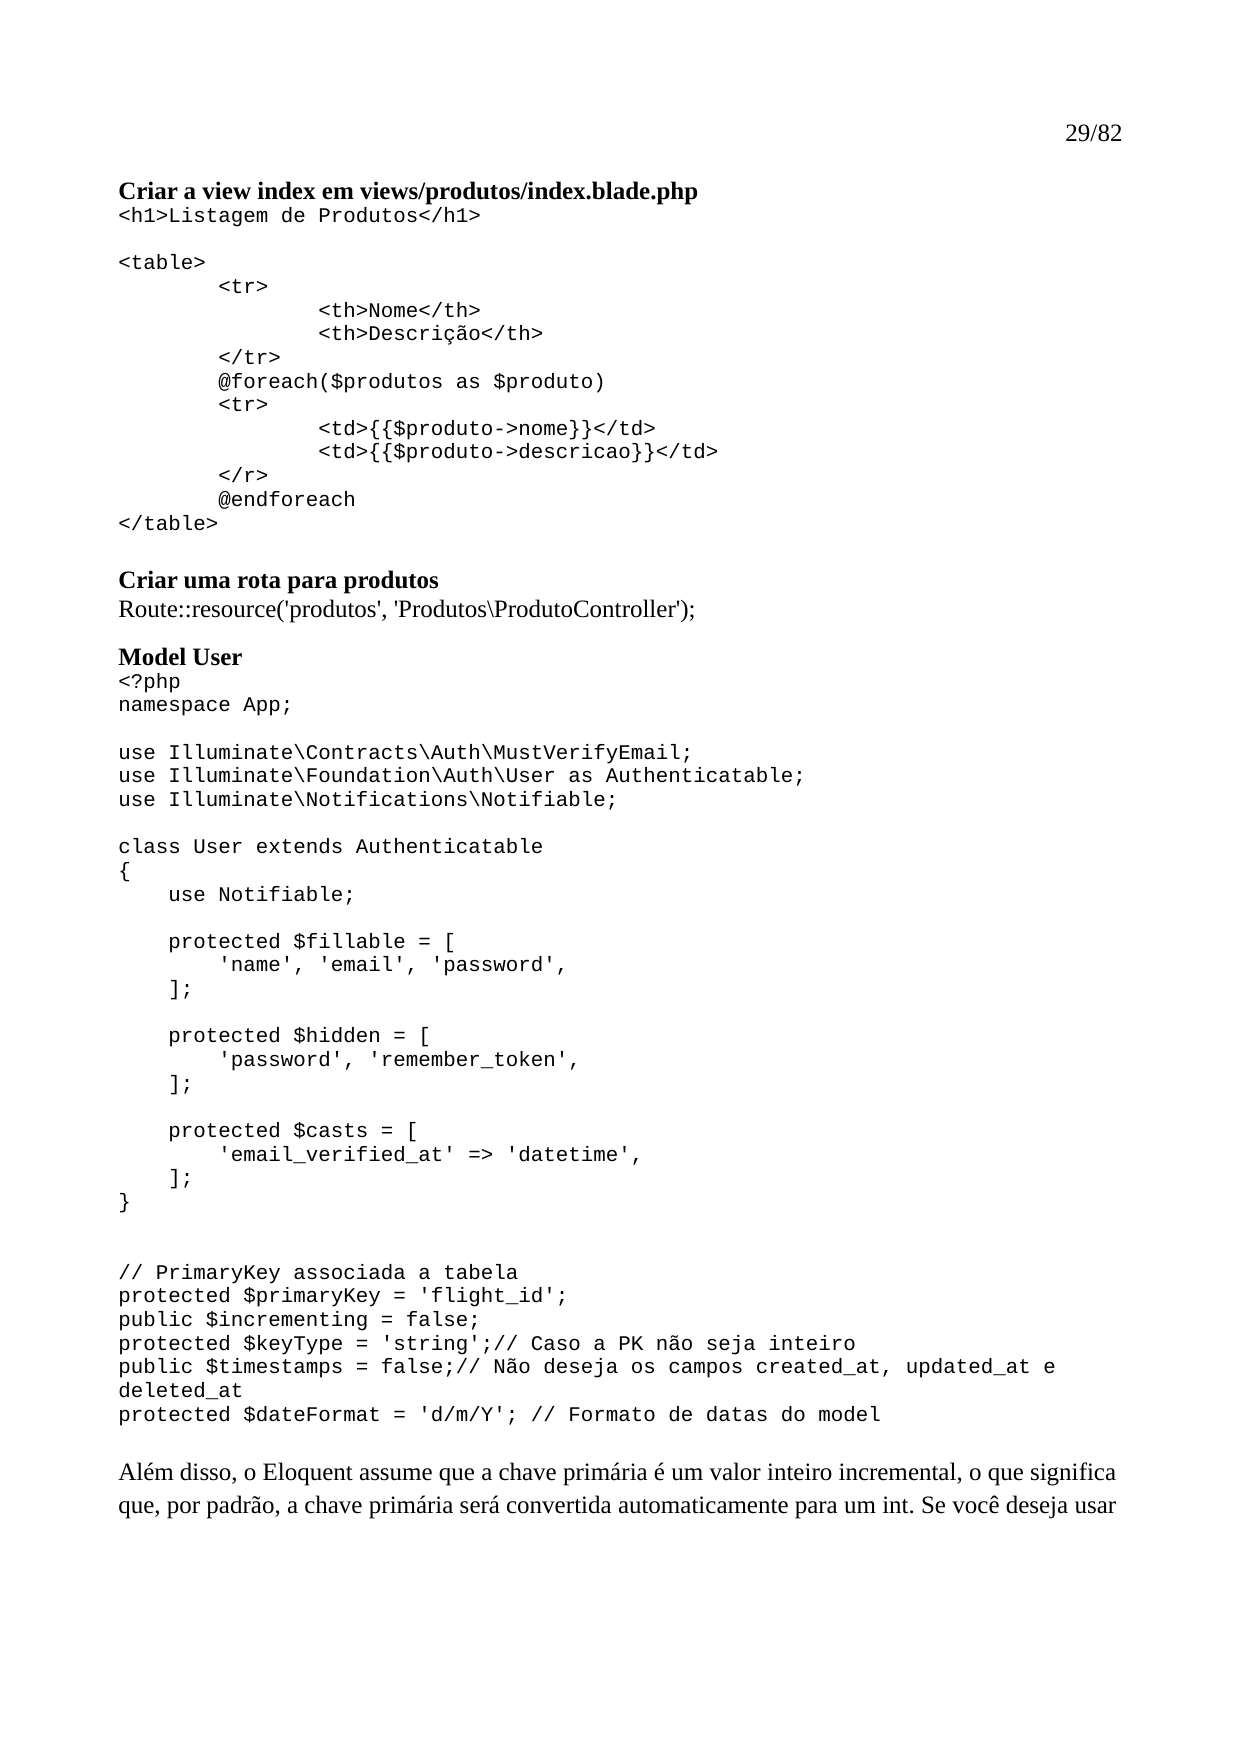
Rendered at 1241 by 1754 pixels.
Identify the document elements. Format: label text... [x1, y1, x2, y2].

text class User extends Authenticatable [118, 836, 1122, 860]
text </tr> [118, 347, 1122, 371]
text protected $fillable = [ [118, 931, 1122, 954]
text Criar a view index em views/produtos/index.blade.php [118, 176, 1122, 205]
text protected $primaryKey = 'flight_id'; [118, 1286, 1122, 1309]
text use Illuminate\Notifications\Notifiable; [118, 789, 1122, 813]
text protected $keyType = 'string';// Caso a PK não seja inteiro [118, 1333, 1122, 1356]
text { [118, 860, 1122, 883]
text </table> [118, 512, 1122, 536]
text <tr> [118, 276, 1122, 300]
text use Notifiable; [118, 883, 1122, 907]
text <th>Nome</th> [118, 300, 1122, 323]
text // PrimaryKey associada a tabela [118, 1262, 1122, 1286]
text } [118, 1191, 1122, 1214]
text public $timestamps = false;// Não deseja os campos created_at, updated_at e deleted_at [118, 1356, 1122, 1404]
text ]; [118, 1167, 1122, 1191]
text </r> [118, 465, 1122, 489]
text <td>{{$produto->descricao}}</td> [118, 442, 1122, 465]
text <th>Descrição</th> [118, 323, 1122, 347]
text Criar uma rota para produtos [118, 566, 1122, 594]
text <tr> [118, 394, 1122, 418]
text 'password', 'remember_token', [118, 1049, 1122, 1073]
text <h1>Listagem de Produtos</h1> [118, 205, 1122, 229]
text 'name', 'email', 'password', [118, 954, 1122, 978]
text @endforeach [118, 489, 1122, 512]
text <td>{{$produto->nome}}</td> [118, 418, 1122, 442]
text Além disso, o Eloquent assume que a chave primária é um valor inteiro incremental, o que significa que, por padrão, a chave primária será convertida automaticamente para um int. Se você deseja usar [118, 1457, 1122, 1519]
text 'email_verified_at' => 'datetime', [118, 1144, 1122, 1167]
text ]; [118, 978, 1122, 1002]
text protected $dateFormat = 'd/m/Y'; // Formato de datas do model [118, 1404, 1122, 1427]
text Route::resource('produtos', 'Produtos\ProdutoController'); [118, 594, 1122, 623]
text protected $casts = [ [118, 1120, 1122, 1144]
text use Illuminate\Foundation\Auth\User as Authenticatable; [118, 765, 1122, 789]
text <?php [118, 671, 1122, 694]
text namespace App; [118, 694, 1122, 718]
text use Illuminate\Contracts\Auth\MustVerifyEmail; [118, 742, 1122, 765]
text public $incrementing = false; [118, 1309, 1122, 1333]
text Model User [118, 642, 1122, 671]
text <table> [118, 252, 1122, 276]
text protected $hidden = [ [118, 1025, 1122, 1049]
text @foreach($produtos as $produto) [118, 371, 1122, 394]
text ]; [118, 1073, 1122, 1096]
